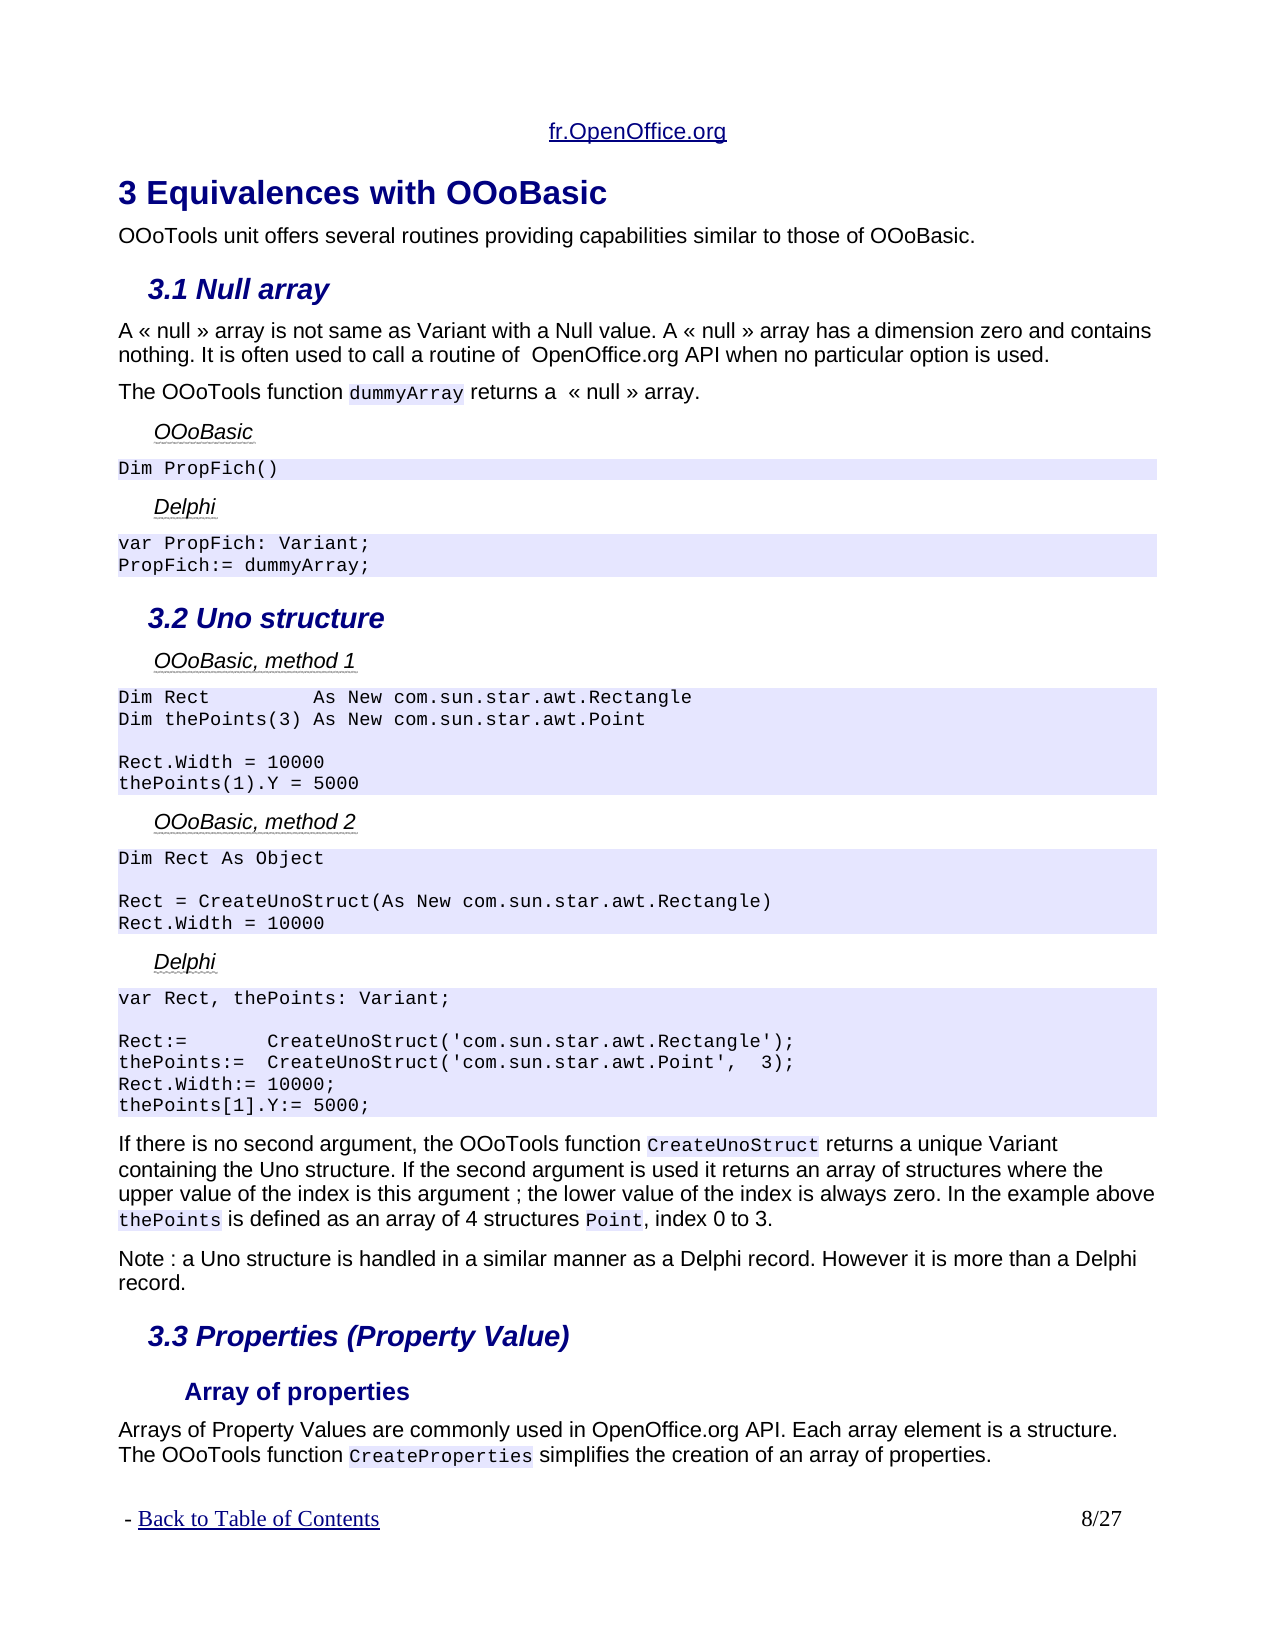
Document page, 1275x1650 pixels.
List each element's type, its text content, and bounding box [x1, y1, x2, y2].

text Rect.Width = 10000 [118, 752, 1157, 774]
subtitle Array of properties [177, 1377, 1157, 1405]
text PropFich:= dummyArray; [118, 555, 1157, 577]
text Delphi [153, 949, 1157, 974]
text Rect.Width:= 10000; [118, 1074, 1157, 1096]
text thePoints(1).Y = 5000 [118, 774, 1157, 795]
text Note : a Uno structure is handled in a similar manner as a Delphi record. However it is more than a Delphi record. [118, 1246, 1157, 1295]
text Arrays of Property Values are commonly used in OpenOffice.org API. Each array element is a structure. The OOoTools function CreateProperties simplifies the creation of an array of properties. [118, 1418, 1157, 1468]
subtitle Uno structure [148, 602, 1157, 634]
text thePoints[1].Y:= 5000; [118, 1096, 1157, 1117]
text OOoBasic [153, 419, 1157, 444]
text var Rect, thePoints: Variant; [118, 988, 1157, 1010]
text Delphi [153, 495, 1157, 519]
text Rect.Width = 10000 [118, 913, 1157, 934]
subtitle Equivalences with OOoBasic [118, 174, 1157, 211]
text OOoBasic, method 1 [153, 649, 1157, 673]
text A « null » array is not same as Variant with a Null value. A « null » array has a dimension zero and contains nothing. It is often used to call a routine of OpenOffice.org API when no particular option is used. [118, 318, 1157, 367]
subtitle Null array [148, 273, 1157, 306]
text OOoBasic, method 2 [153, 810, 1157, 834]
subtitle Properties (Property Value) [148, 1320, 1157, 1352]
text Rect:= CreateUnoStruct('com.sun.star.awt.Rectangle'); [118, 1031, 1157, 1053]
text thePoints:= CreateUnoStruct('com.sun.star.awt.Point', 3); [118, 1053, 1157, 1074]
text Dim PropFich() [118, 459, 1157, 480]
text OOoTools unit offers several routines providing capabilities similar to those of OOoBasic. [118, 224, 1157, 248]
text Dim Rect As Object [118, 849, 1157, 870]
text Dim Rect As New com.sun.star.awt.Rectangle [118, 688, 1157, 709]
text If there is no second argument, the OOoTools function CreateUnoStruct returns a unique Variant containing the Uno structure. If the second argument is used it returns an array of structures where the upper value of the index is this argument ; the lower value of the index is always zero. In the example above thePoints is defined as an array of 4 structures Point, index 0 to 3. [118, 1132, 1157, 1231]
text var PropFich: Variant; [118, 534, 1157, 555]
text Dim thePoints(3) As New com.sun.star.awt.Point [118, 709, 1157, 731]
text The OOoTools function dummyArray returns a « null » array. [118, 379, 1157, 405]
text Rect = CreateUnoStruct(As New com.sun.star.awt.Rectangle) [118, 892, 1157, 913]
